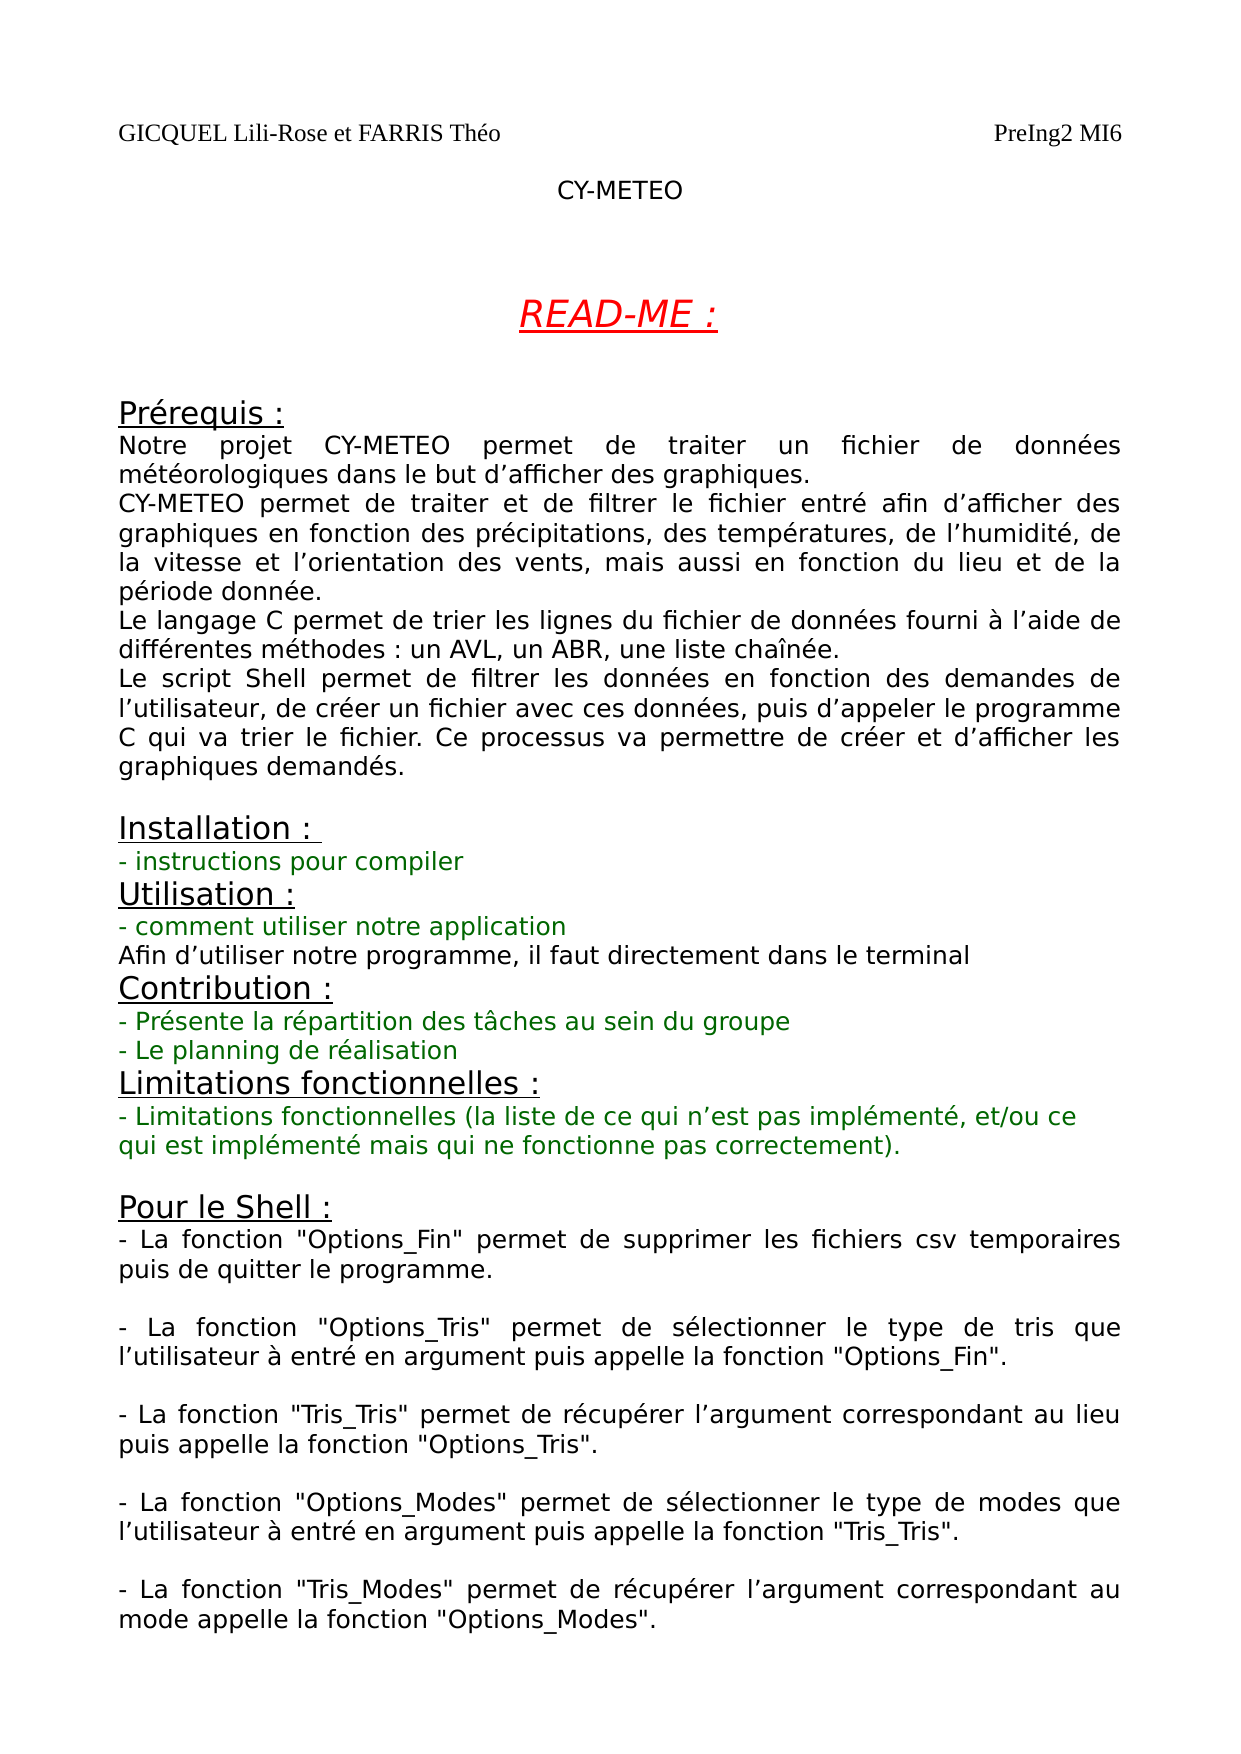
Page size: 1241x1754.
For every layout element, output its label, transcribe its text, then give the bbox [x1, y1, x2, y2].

text - La fonction "Options_Fin" permet de supprimer les fichiers csv temporaires puis de quitter le programme. [118, 1226, 1122, 1284]
text - comment utiliser notre application [118, 912, 1122, 942]
text Prérequis : [118, 395, 1122, 431]
text - Le planning de réalisation [118, 1036, 1122, 1065]
text Le script Shell permet de filtrer les données en fonction des demandes de l’utilisateur, de créer un fichier avec ces données, puis d’appeler le programme C qui va trier le fichier. Ce processus va permettre de créer et d’afficher les graphiques demandés. [118, 665, 1122, 781]
text Utilisation : [118, 876, 1122, 912]
text - Présente la répartition des tâches au sein du groupe [118, 1007, 1122, 1036]
text Limitations fonctionnelles : [118, 1065, 1122, 1102]
text - La fonction "Options_Modes" permet de sélectionner le type de modes que l’utilisateur à entré en argument puis appelle la fonction "Tris_Tris". [118, 1488, 1122, 1546]
text CY-METEO permet de traiter et de filtrer le fichier entré afin d’afficher des graphiques en fonction des précipitations, des températures, de l’humidité, de la vitesse et l’orientation des vents, mais aussi en fonction du lieu et de la période donnée. [118, 490, 1122, 606]
text Installation : [118, 811, 1122, 847]
text Le langage C permet de trier les lignes du fichier de données fourni à l’aide de différentes méthodes : un AVL, un ABR, une liste chaînée. [118, 606, 1122, 665]
text READ-ME : [118, 293, 1122, 337]
text - Limitations fonctionnelles (la liste de ce qui n’est pas implémenté, et/ou ce qui est implémenté mais qui ne fonctionne pas correctement). [118, 1102, 1122, 1160]
text - La fonction "Options_Tris" permet de sélectionner le type de tris que l’utilisateur à entré en argument puis appelle la fonction "Options_Fin". [118, 1313, 1122, 1371]
text Contribution : [118, 971, 1122, 1007]
text - La fonction "Tris_Tris" permet de récupérer l’argument correspondant au lieu puis appelle la fonction "Options_Tris". [118, 1401, 1122, 1459]
text Notre projet CY-METEO permet de traiter un fichier de données météorologiques dans le but d’afficher des graphiques. [118, 431, 1122, 490]
text - instructions pour compiler [118, 847, 1122, 876]
text Afin d’utiliser notre programme, il faut directement dans le terminal [118, 942, 1122, 971]
text - La fonction "Tris_Modes" permet de récupérer l’argument correspondant au mode appelle la fonction "Options_Modes". [118, 1576, 1122, 1634]
text Pour le Shell : [118, 1189, 1122, 1226]
text CY-METEO [118, 176, 1122, 206]
